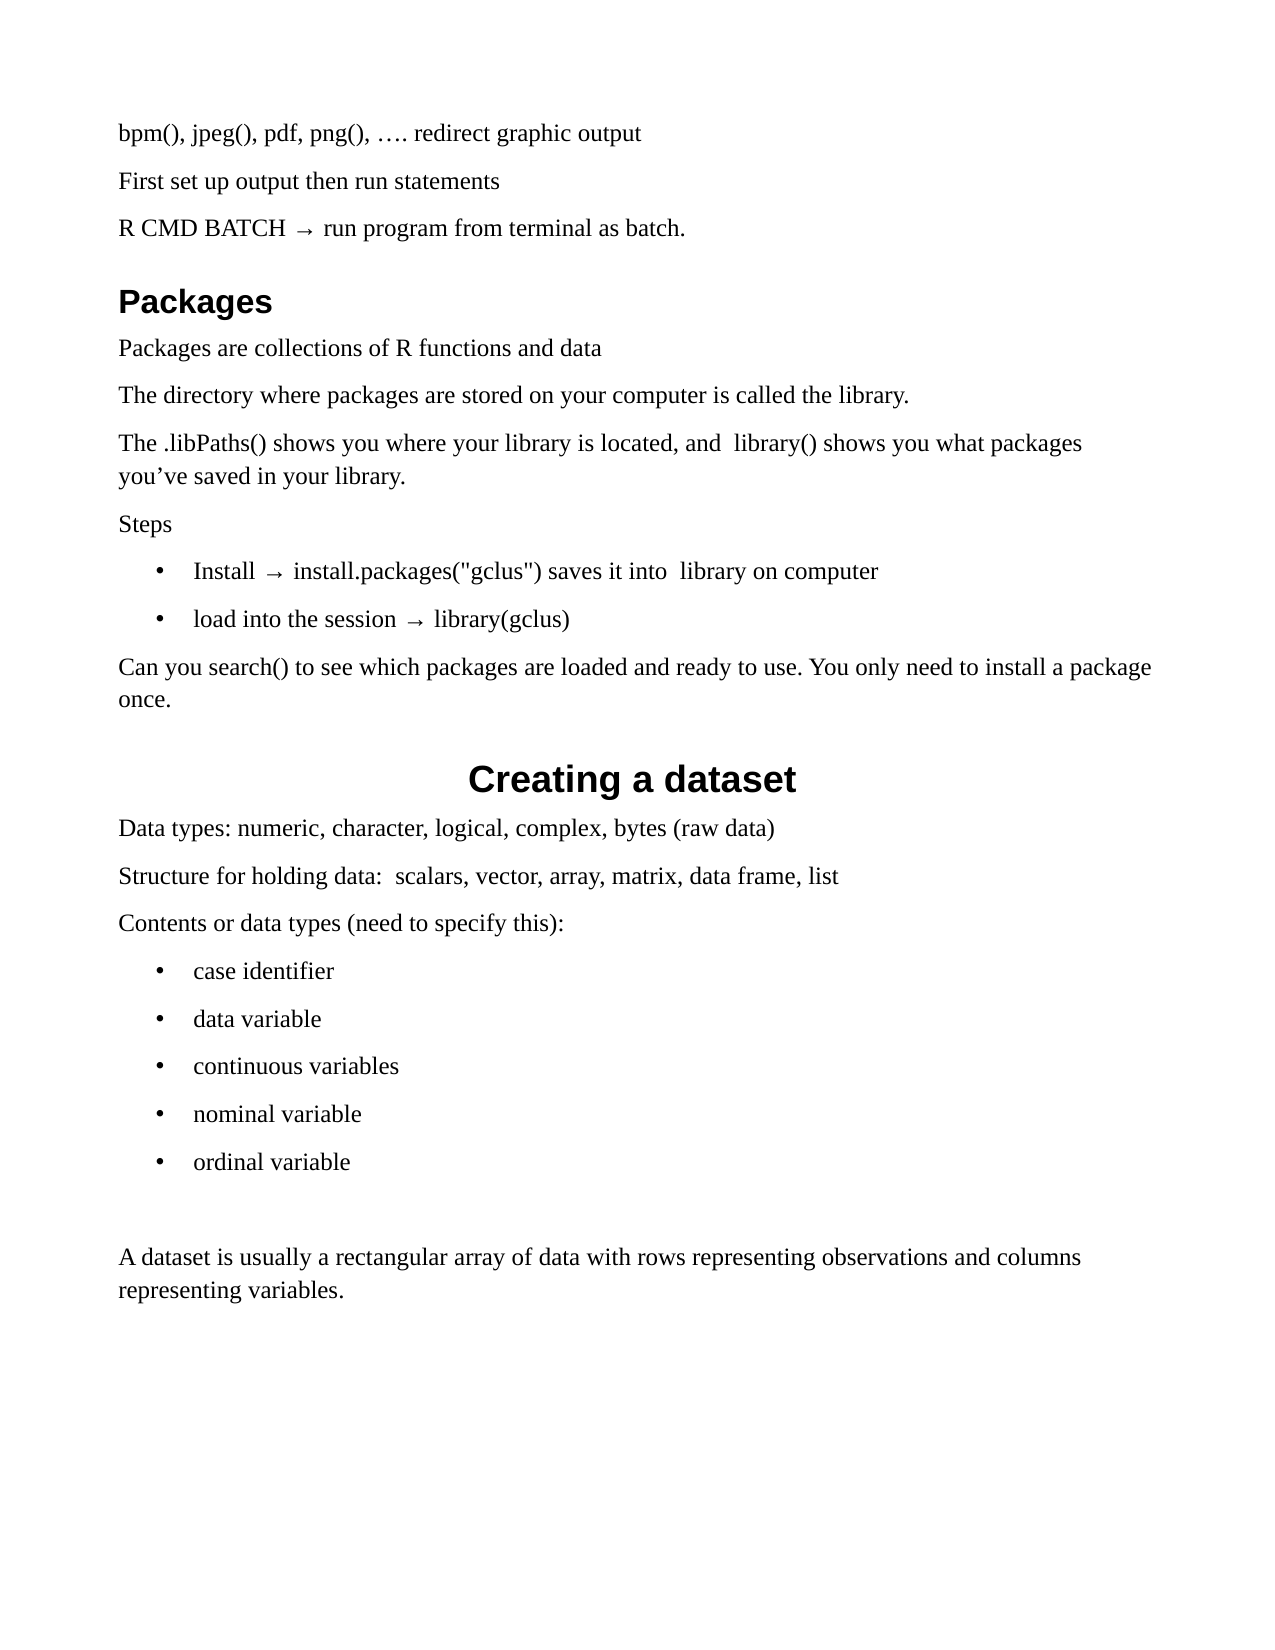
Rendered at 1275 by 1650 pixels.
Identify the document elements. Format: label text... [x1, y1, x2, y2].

text R CMD BATCH → run program from terminal as batch. [118, 213, 1157, 242]
list continuous variables [156, 1051, 1157, 1080]
subtitle Packages [118, 282, 1157, 320]
list data variable [156, 1004, 1157, 1032]
text A dataset is usually a rectangular array of data with rows representing observations and columns representing variables. [118, 1242, 1157, 1303]
text Steps [118, 509, 1157, 537]
list nominal variable [156, 1099, 1157, 1128]
text The .libPaths() shows you where your library is located, and library() shows you what packages you’ve saved in your library. [118, 428, 1157, 490]
list case identifier [156, 956, 1157, 985]
list Install → install.packages("gclus") saves it into library on computer [156, 556, 1157, 585]
text Contents or data types (need to specify this): [118, 908, 1157, 937]
text Can you search() to see which packages are loaded and ready to use. You only need to install a package once. [118, 652, 1157, 713]
list load into the session → library(gclus) [156, 604, 1157, 633]
text Packages are collections of R functions and data [118, 333, 1157, 362]
subtitle Creating a dataset [118, 757, 1157, 801]
text The directory where packages are stored on your computer is called the library. [118, 381, 1157, 409]
text Data types: numeric, character, logical, complex, bytes (raw data) [118, 813, 1157, 842]
text Structure for holding data: scalars, vector, array, matrix, data frame, list [118, 861, 1157, 890]
list ordinal variable [156, 1147, 1157, 1175]
text First set up output then run statements [118, 166, 1157, 194]
text bpm(), jpeg(), pdf, png(), …. redirect graphic output [118, 118, 1157, 147]
